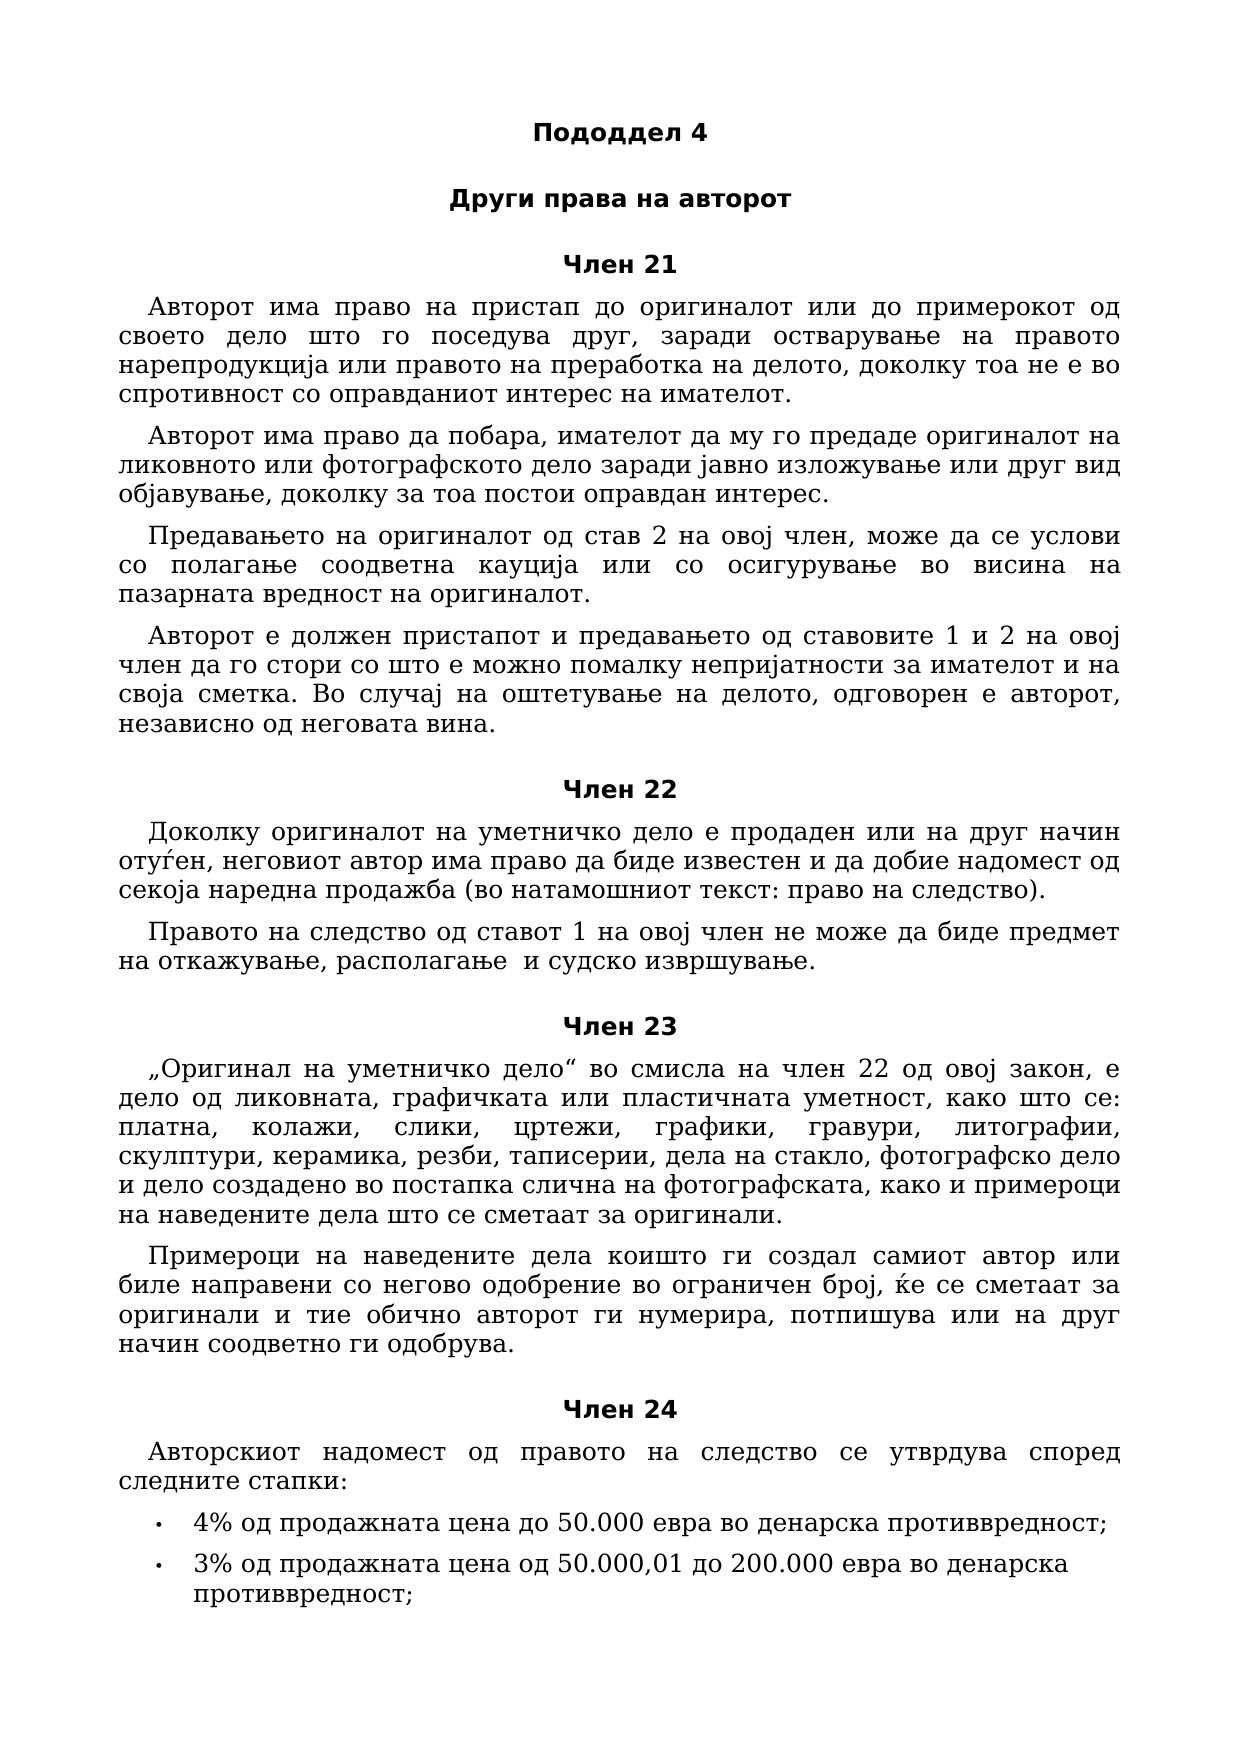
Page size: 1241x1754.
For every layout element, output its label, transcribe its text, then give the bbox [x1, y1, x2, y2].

subtitle Член 21 [118, 251, 1122, 280]
text Примероци на наведените дела коишто ги создал самиот автор или биле направени со негово одобрение во ограничен број, ќе се сметаат за оригинали и тие обично авторот ги нумерира, потпишува или на друг начин соодветно ги одобрува. [118, 1242, 1122, 1358]
text Авторот е должен пристапот и предавањето од ставовите 1 и 2 на овој член да го стори со што е можно помалку непријатности за имателот и на своја сметка. Во случај на оштетување на делото, одговорен е авторот, независно од неговата вина. [118, 621, 1122, 738]
text Авторот има право да побара, имателот да му го предаде оригиналот на ликовното или фотографското дело заради јавно изложување или друг вид објавување, доколку за тоа постои оправдан интерес. [118, 421, 1122, 509]
subtitle Други права на авторот [118, 184, 1122, 213]
list 3% од продажната цена од 50.000,01 до 200.000 евра во денарска противвредност; [156, 1549, 1122, 1608]
subtitle Член 22 [118, 776, 1122, 804]
text Правото на следство од ставот 1 на овој член не може да биде предмет на откажување, располагање и судско извршување. [118, 917, 1122, 975]
subtitle Член 23 [118, 1013, 1122, 1042]
text Предавањето на оригиналот од став 2 на овој член, може да се услови со полагање соодветна кауција или со осигурување во висина на пазарната вредност на оригиналот. [118, 521, 1122, 609]
subtitle Пододдел 4 [118, 118, 1122, 147]
subtitle Член 24 [118, 1396, 1122, 1424]
text „Оригинал на уметничко дело“ во смисла на член 22 од овој закон, е дело од ликовната, графичката или пластичната уметност, како што се: платна, колажи, слики, цртежи, графики, гравури, литографии, скулптури, керамика, резби, таписерии, дела на стакло, фотографско дело и дело создадено во постапка слична на фотографската, како и примероци на наведените дела што се сметаат за оригинали. [118, 1054, 1122, 1229]
text Авторскиот надомест од правото на следство се утврдува според следните стапки: [118, 1437, 1122, 1495]
text Доколку оригиналот на уметничко дело е продаден или на друг начин отуѓен, неговиот автор има право да биде известен и да добие надомест од секоја наредна продажба (во натамошниот текст: право на следство). [118, 817, 1122, 904]
list 4% од продажната цена до 50.000 евра во денарска противвредност; [156, 1508, 1122, 1537]
text Авторот има право на пристап до оригиналот или до примерокот од своето дело што го поседува друг, заради остварување на правото нарепродукција или правото на преработка на делото, доколку тоа не е во спротивност со оправданиот интерес на имателот. [118, 292, 1122, 409]
